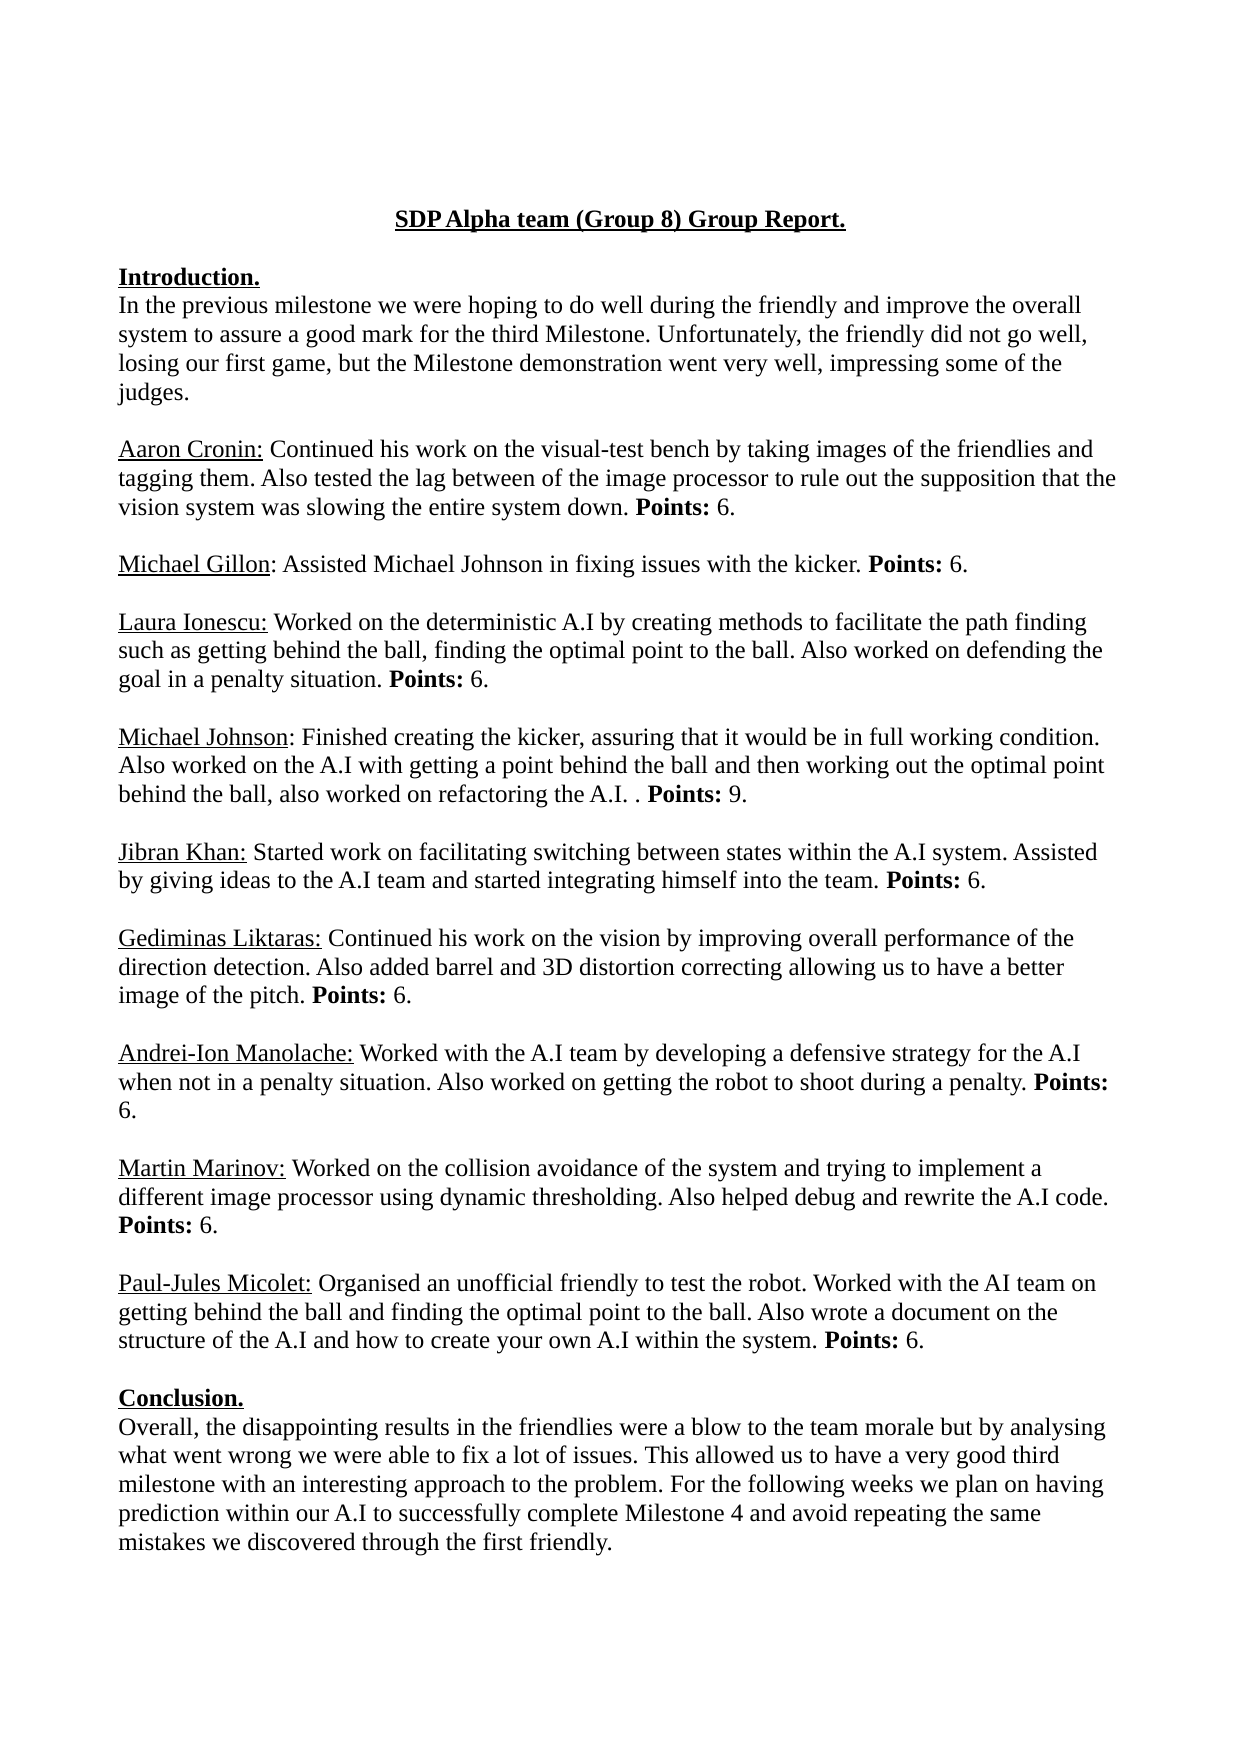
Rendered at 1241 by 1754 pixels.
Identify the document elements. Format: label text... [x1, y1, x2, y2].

text Overall, the disappointing results in the friendlies were a blow to the team morale but by analysing what went wrong we were able to fix a lot of issues. This allowed us to have a very good third milestone with an interesting approach to the problem. For the following weeks we plan on having prediction within our A.I to successfully complete Milestone 4 and avoid repeating the same mistakes we discovered through the first friendly. [118, 1412, 1122, 1556]
text Gediminas Liktaras: Continued his work on the vision by improving overall performance of the direction detection. Also added barrel and 3D distortion correcting allowing us to have a better image of the pitch. Points: 6. [118, 923, 1122, 1009]
text In the previous milestone we were hoping to do well during the friendly and improve the overall system to assure a good mark for the third Milestone. Unfortunately, the friendly did not go well, losing our first game, but the Milestone demonstration went very well, impressing some of the judges. [118, 291, 1122, 406]
text Paul-Jules Micolet: Organised an unofficial friendly to test the robot. Worked with the AI team on getting behind the ball and finding the optimal point to the ball. Also wrote a document on the structure of the A.I and how to create your own A.I within the system. Points: 6. [118, 1268, 1122, 1354]
text Michael Johnson: Finished creating the kicker, assuring that it would be in full working condition. Also worked on the A.I with getting a point behind the ball and then working out the optimal point behind the ball, also worked on refactoring the A.I. . Points: 9. [118, 722, 1122, 808]
text Andrei-Ion Manolache: Worked with the A.I team by developing a defensive strategy for the A.I when not in a penalty situation. Also worked on getting the robot to shoot during a penalty. Points: 6. [118, 1038, 1122, 1124]
text Michael Gillon: Assisted Michael Johnson in fixing issues with the kicker. Points: 6. [118, 549, 1122, 578]
text Aaron Cronin: Continued his work on the visual-test bench by taking images of the friendlies and tagging them. Also tested the lag between of the image processor to rule out the supposition that the vision system was slowing the entire system down. Points: 6. [118, 434, 1122, 521]
text Conclusion. [118, 1383, 1122, 1412]
text SDP Alpha team (Group 8) Group Report. [118, 204, 1122, 233]
text Introduction. [118, 262, 1122, 291]
text Laura Ionescu: Worked on the deterministic A.I by creating methods to facilitate the path finding such as getting behind the ball, finding the optimal point to the ball. Also worked on defending the goal in a penalty situation. Points: 6. [118, 607, 1122, 693]
text Martin Marinov: Worked on the collision avoidance of the system and trying to implement a different image processor using dynamic thresholding. Also helped debug and rewrite the A.I code. Points: 6. [118, 1153, 1122, 1239]
text Jibran Khan: Started work on facilitating switching between states within the A.I system. Assisted by giving ideas to the A.I team and started integrating himself into the team. Points: 6. [118, 837, 1122, 894]
